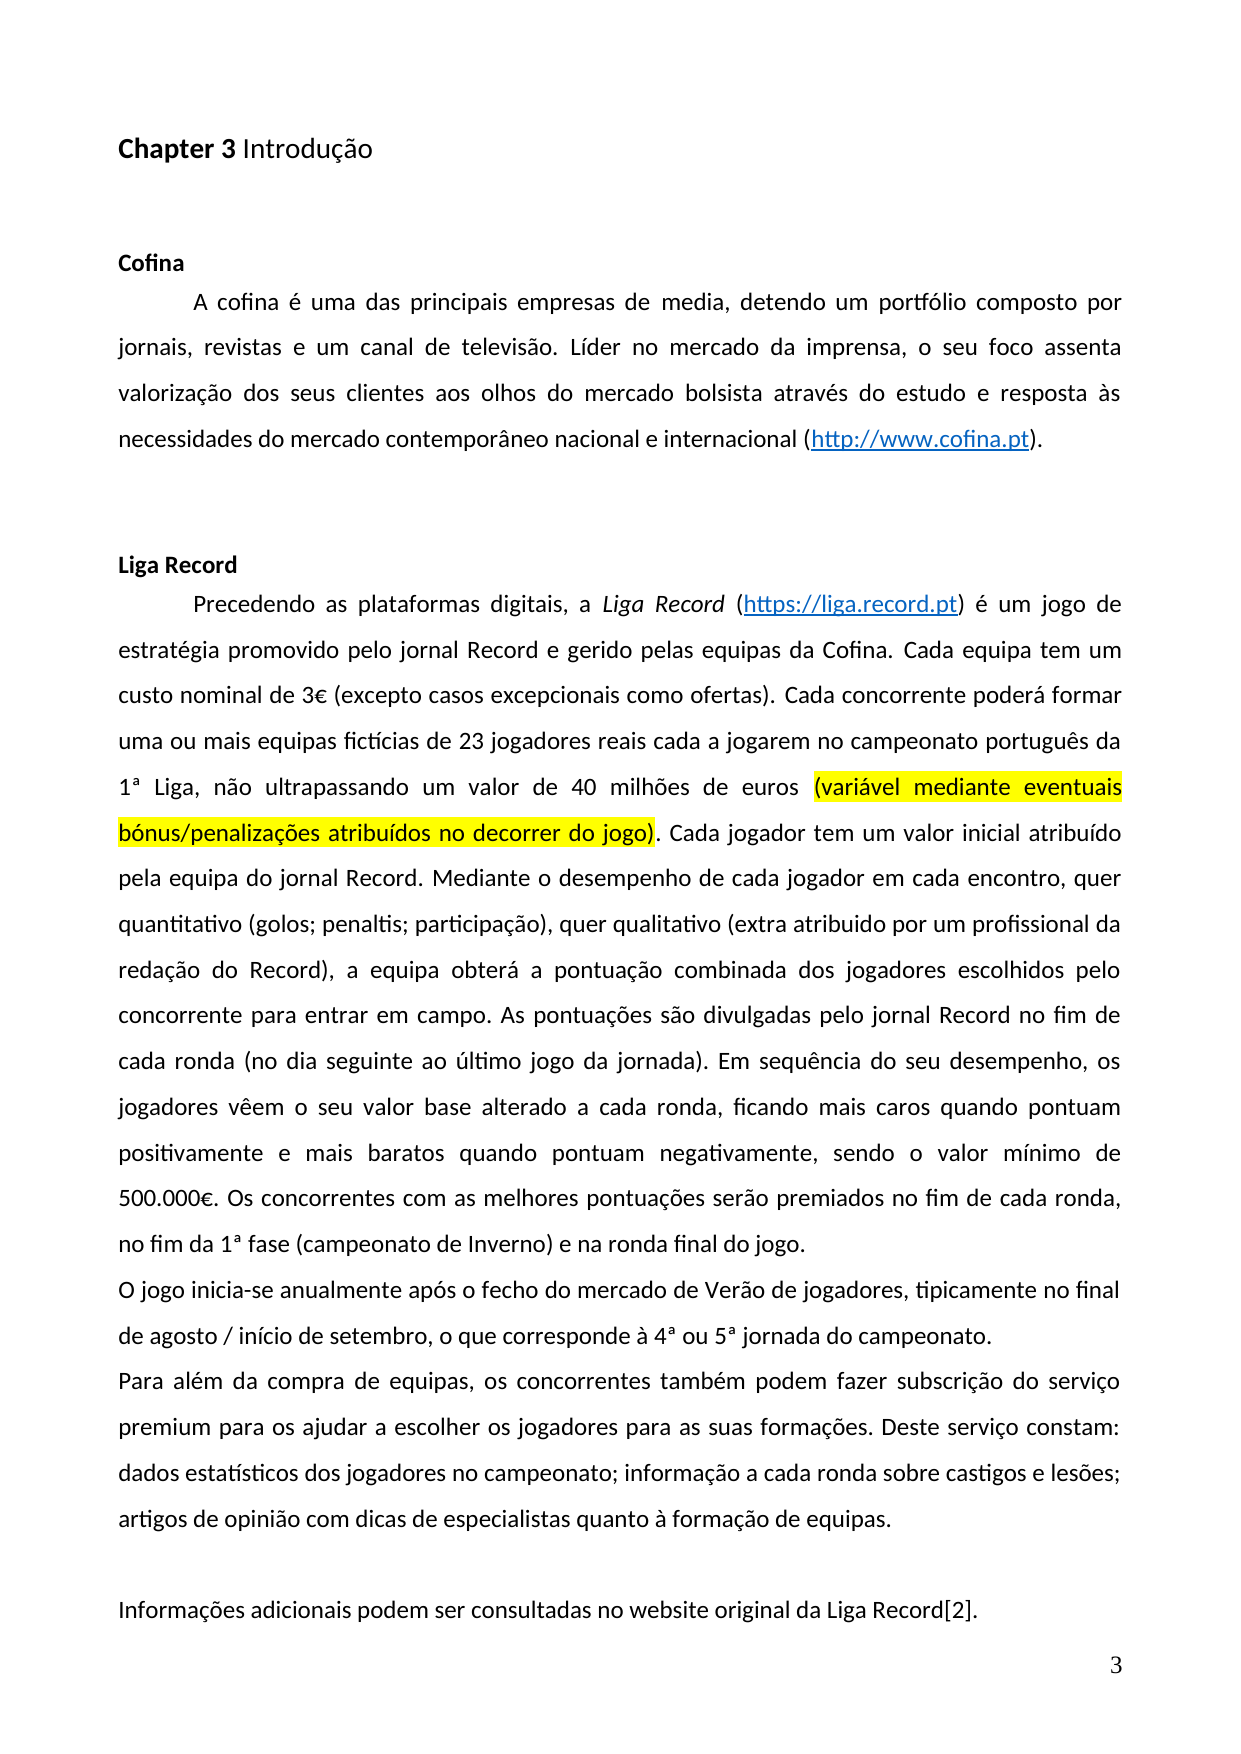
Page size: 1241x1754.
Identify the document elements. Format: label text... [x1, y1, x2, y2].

text A cofina é uma das principais empresas de media, detendo um portfólio composto por jornais, revistas e um canal de televisão. Líder no mercado da imprensa, o seu foco assenta valorização dos seus clientes aos olhos do mercado bolsista através do estudo e resposta às necessidades do mercado contemporâneo nacional e internacional (http://www.cofina.pt). [118, 286, 1122, 453]
subtitle Cofina [118, 247, 1122, 277]
text Precedendo as plataformas digitais, a Liga Record (https://liga.record.pt) é um jogo de estratégia promovido pelo jornal Record e gerido pelas equipas da Cofina. Cada equipa tem um custo nominal de 3€ (excepto casos excepcionais como ofertas). Cada concorrente poderá formar uma ou mais equipas fictícias de 23 jogadores reais cada a jogarem no campeonato português da 1ª Liga, não ultrapassando um valor de 40 milhões de euros (variável mediante eventuais bónus/penalizações atribuídos no decorrer do jogo). Cada jogador tem um valor inicial atribuído pela equipa do jornal Record. Mediante o desempenho de cada jogador em cada encontro, quer quantitativo (golos; penaltis; participação), quer qualitativo (extra atribuido por um profissional da redação do Record), a equipa obterá a pontuação combinada dos jogadores escolhidos pelo concorrente para entrar em campo. As pontuações são divulgadas pelo jornal Record no fim de cada ronda (no dia seguinte ao último jogo da jornada). Em sequência do seu desempenho, os jogadores vêem o seu valor base alterado a cada ronda, ficando mais caros quando pontuam positivamente e mais baratos quando pontuam negativamente, sendo o valor mínimo de 500.000€. Os concorrentes com as melhores pontuações serão premiados no fim de cada ronda, no fim da 1ª fase (campeonato de Inverno) e na ronda final do jogo. [118, 588, 1122, 1259]
subtitle Introdução [118, 131, 1122, 166]
text Informações adicionais podem ser consultadas no website original da Liga Record[2]. [118, 1594, 1122, 1625]
subtitle Liga Record [118, 549, 1122, 580]
text O jogo inicia-se anualmente após o fecho do mercado de Verão de jogadores, tipicamente no final de agosto / início de setembro, o que corresponde à 4ª ou 5ª jornada do campeonato. [118, 1274, 1122, 1350]
text Para além da compra de equipas, os concorrentes também podem fazer subscrição do serviço premium para os ajudar a escolher os jogadores para as suas formações. Deste serviço constam: dados estatísticos dos jogadores no campeonato; informação a cada ronda sobre castigos e lesões; artigos de opinião com dicas de especialistas quanto à formação de equipas. [118, 1366, 1122, 1533]
